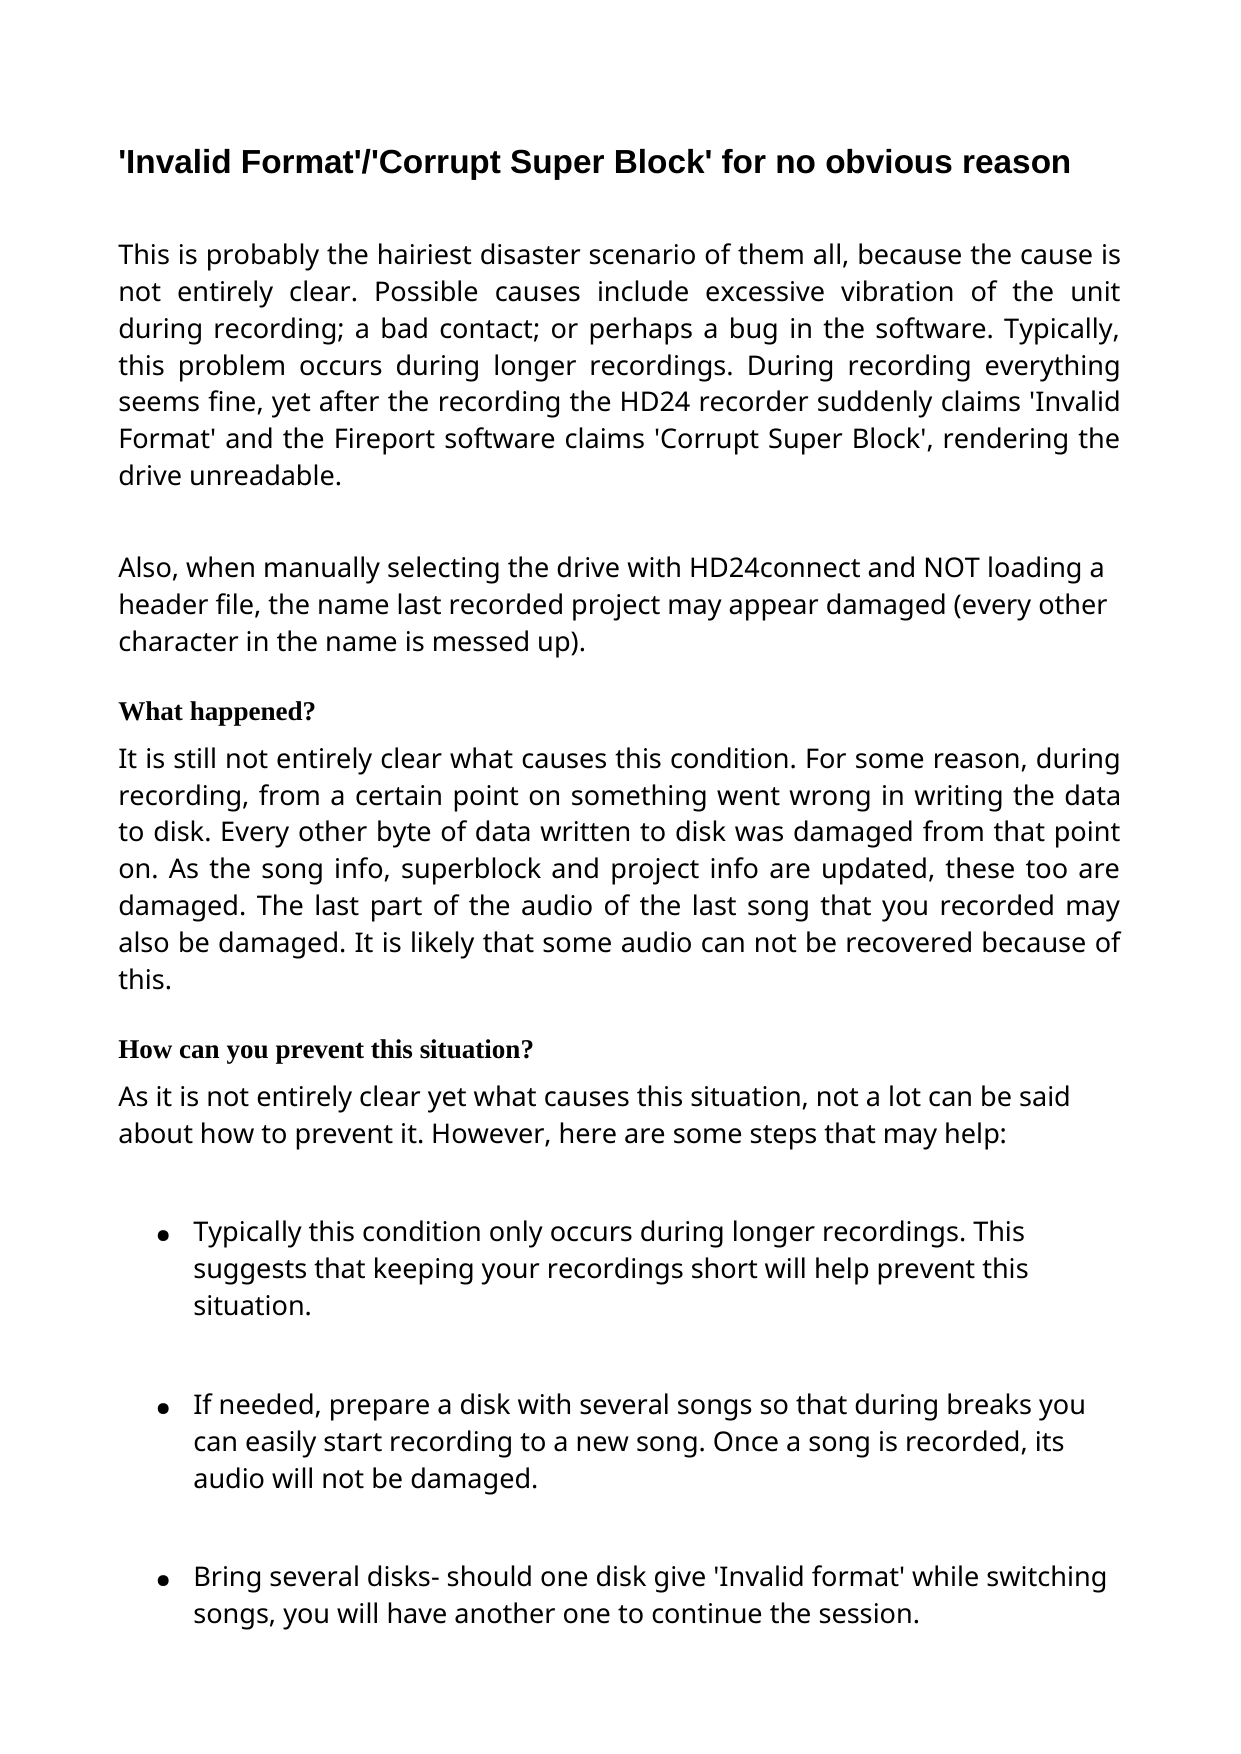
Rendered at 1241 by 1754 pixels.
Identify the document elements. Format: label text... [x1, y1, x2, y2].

text Also, when manually selecting the drive with HD24connect and NOT loading a header file, the name last recorded project may appear damaged (every other character in the name is messed up). [118, 548, 1122, 659]
subtitle What happened? [118, 697, 1122, 727]
list Bring several disks- should one disk give 'Invalid format' while switching songs, you will have another one to continue the session. [156, 1558, 1122, 1632]
list If needed, prepare a disk with several songs so that during breaks you can easily start recording to a new song. Once a song is recorded, its audio will not be damaged. [156, 1385, 1122, 1496]
subtitle How can you prevent this situation? [118, 1035, 1122, 1065]
text As it is not entirely clear yet what causes this situation, not a lot can be said about how to prevent it. However, here are some steps that may help: [118, 1077, 1122, 1151]
text It is still not entirely clear what causes this condition. For some reason, during recording, from a certain point on something went wrong in writing the data to disk. Every other byte of data written to disk was damaged from that point on. As the song info, superblock and project info are updated, these too are damaged. The last part of the audio of the last song that you recorded may also be damaged. It is likely that some audio can not be recovered because of this. [118, 739, 1122, 997]
list Typically this condition only occurs during longer recordings. This suggests that keeping your recordings short will help prevent this situation. [156, 1213, 1122, 1323]
text This is probably the hairiest disaster scenario of them all, because the cause is not entirely clear. Possible causes include excessive vibration of the unit during recording; a bad contact; or perhaps a bug in the software. Typically, this problem occurs during longer recordings. During recording everything seems fine, yet after the recording the HD24 recorder suddenly claims 'Invalid Format' and the Fireport software claims 'Corrupt Super Block', rendering the drive unreadable. [118, 235, 1122, 493]
subtitle 'Invalid Format'/'Corrupt Super Block' for no obvious reason [118, 143, 1122, 180]
